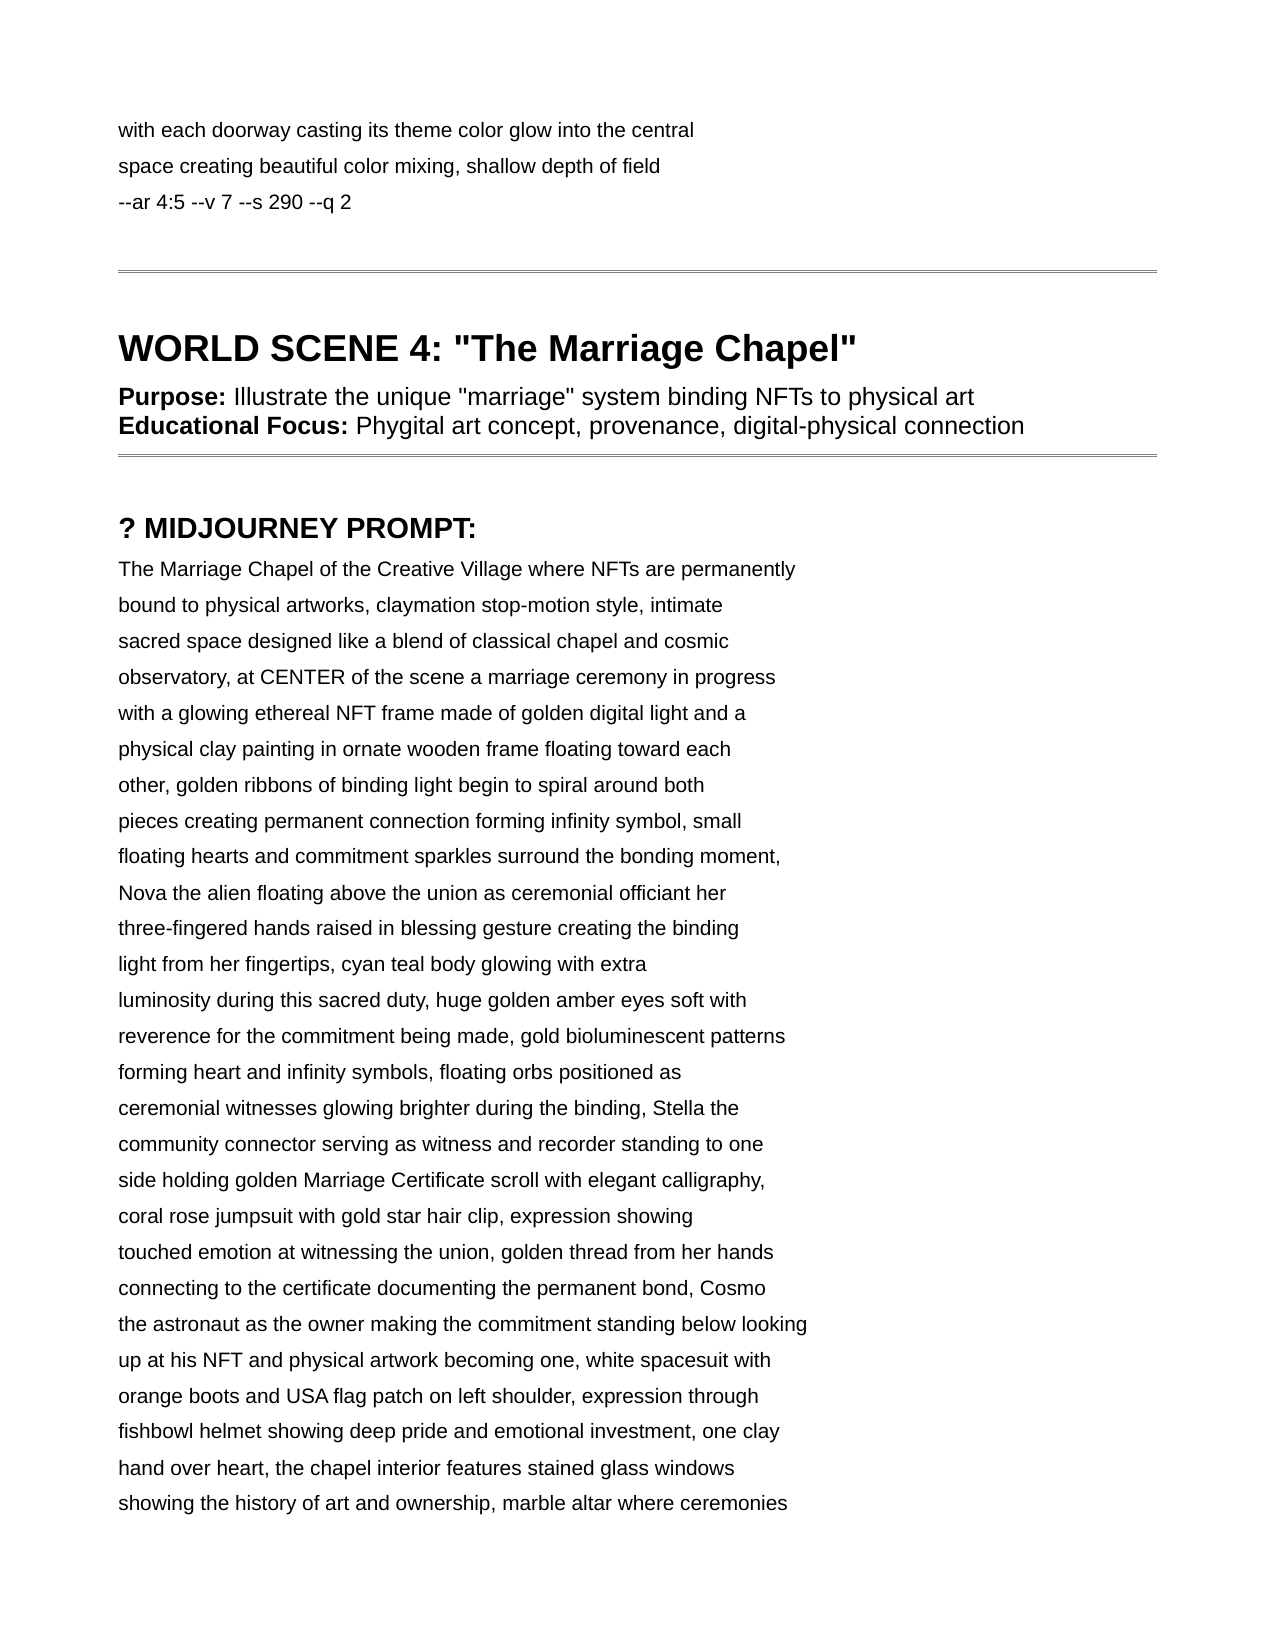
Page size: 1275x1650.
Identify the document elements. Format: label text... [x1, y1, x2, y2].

text physical clay painting in ornate wooden frame floating toward each [118, 737, 1157, 761]
text showing the history of art and ownership, marble altar where ceremonies [118, 1491, 1157, 1515]
text sacred space designed like a blend of classical chapel and cosmic [118, 629, 1157, 653]
text --ar 4:5 --v 7 --s 290 --q 2 [118, 190, 1157, 214]
text community connector serving as witness and recorder standing to one [118, 1132, 1157, 1156]
text bound to physical artworks, claymation stop-motion style, intimate [118, 593, 1157, 617]
text hand over heart, the chapel interior features stained glass windows [118, 1455, 1157, 1479]
text reverence for the commitment being made, gold bioluminescent patterns [118, 1024, 1157, 1048]
text connecting to the certificate documenting the permanent bond, Cosmo [118, 1276, 1157, 1299]
text The Marriage Chapel of the Creative Village where NFTs are permanently [118, 557, 1157, 581]
text orange boots and USA flag patch on left shoulder, expression through [118, 1383, 1157, 1407]
subtitle ? MIDJOURNEY PROMPT: [118, 511, 1157, 544]
text light from her fingertips, cyan teal body glowing with extra [118, 952, 1157, 976]
text touched emotion at witnessing the union, golden thread from her hands [118, 1240, 1157, 1264]
text the astronaut as the owner making the commitment standing below looking [118, 1312, 1157, 1336]
text Purpose: Illustrate the unique "marriage" system binding NFTs to physical art [118, 382, 1157, 411]
text luminosity during this sacred duty, huge golden amber eyes soft with [118, 988, 1157, 1012]
text Educational Focus: Phygital art concept, provenance, digital-physical connection [118, 411, 1157, 440]
text floating hearts and commitment sparkles surround the bonding moment, [118, 844, 1157, 868]
text side holding golden Marriage Certificate scroll with elegant calligraphy, [118, 1168, 1157, 1192]
text ceremonial witnesses glowing brighter during the binding, Stella the [118, 1096, 1157, 1120]
text coral rose jumpsuit with gold star hair clip, expression showing [118, 1204, 1157, 1228]
text up at his NFT and physical artwork becoming one, white spacesuit with [118, 1347, 1157, 1371]
text observatory, at CENTER of the scene a marriage ceremony in progress [118, 665, 1157, 689]
text with a glowing ethereal NFT frame made of golden digital light and a [118, 701, 1157, 724]
text three-fingered hands raised in blessing gesture creating the binding [118, 916, 1157, 940]
text with each doorway casting its theme color glow into the central [118, 118, 1157, 142]
text pieces creating permanent connection forming infinity symbol, small [118, 808, 1157, 832]
text forming heart and infinity symbols, floating orbs positioned as [118, 1060, 1157, 1084]
text fishbowl helmet showing deep pride and emotional investment, one clay [118, 1419, 1157, 1443]
text Nova the alien floating above the union as ceremonial officiant her [118, 880, 1157, 904]
subtitle WORLD SCENE 4: "The Marriage Chapel" [118, 327, 1157, 370]
text other, golden ribbons of binding light begin to spiral around both [118, 772, 1157, 796]
text space creating beautiful color mixing, shallow depth of field [118, 154, 1157, 178]
